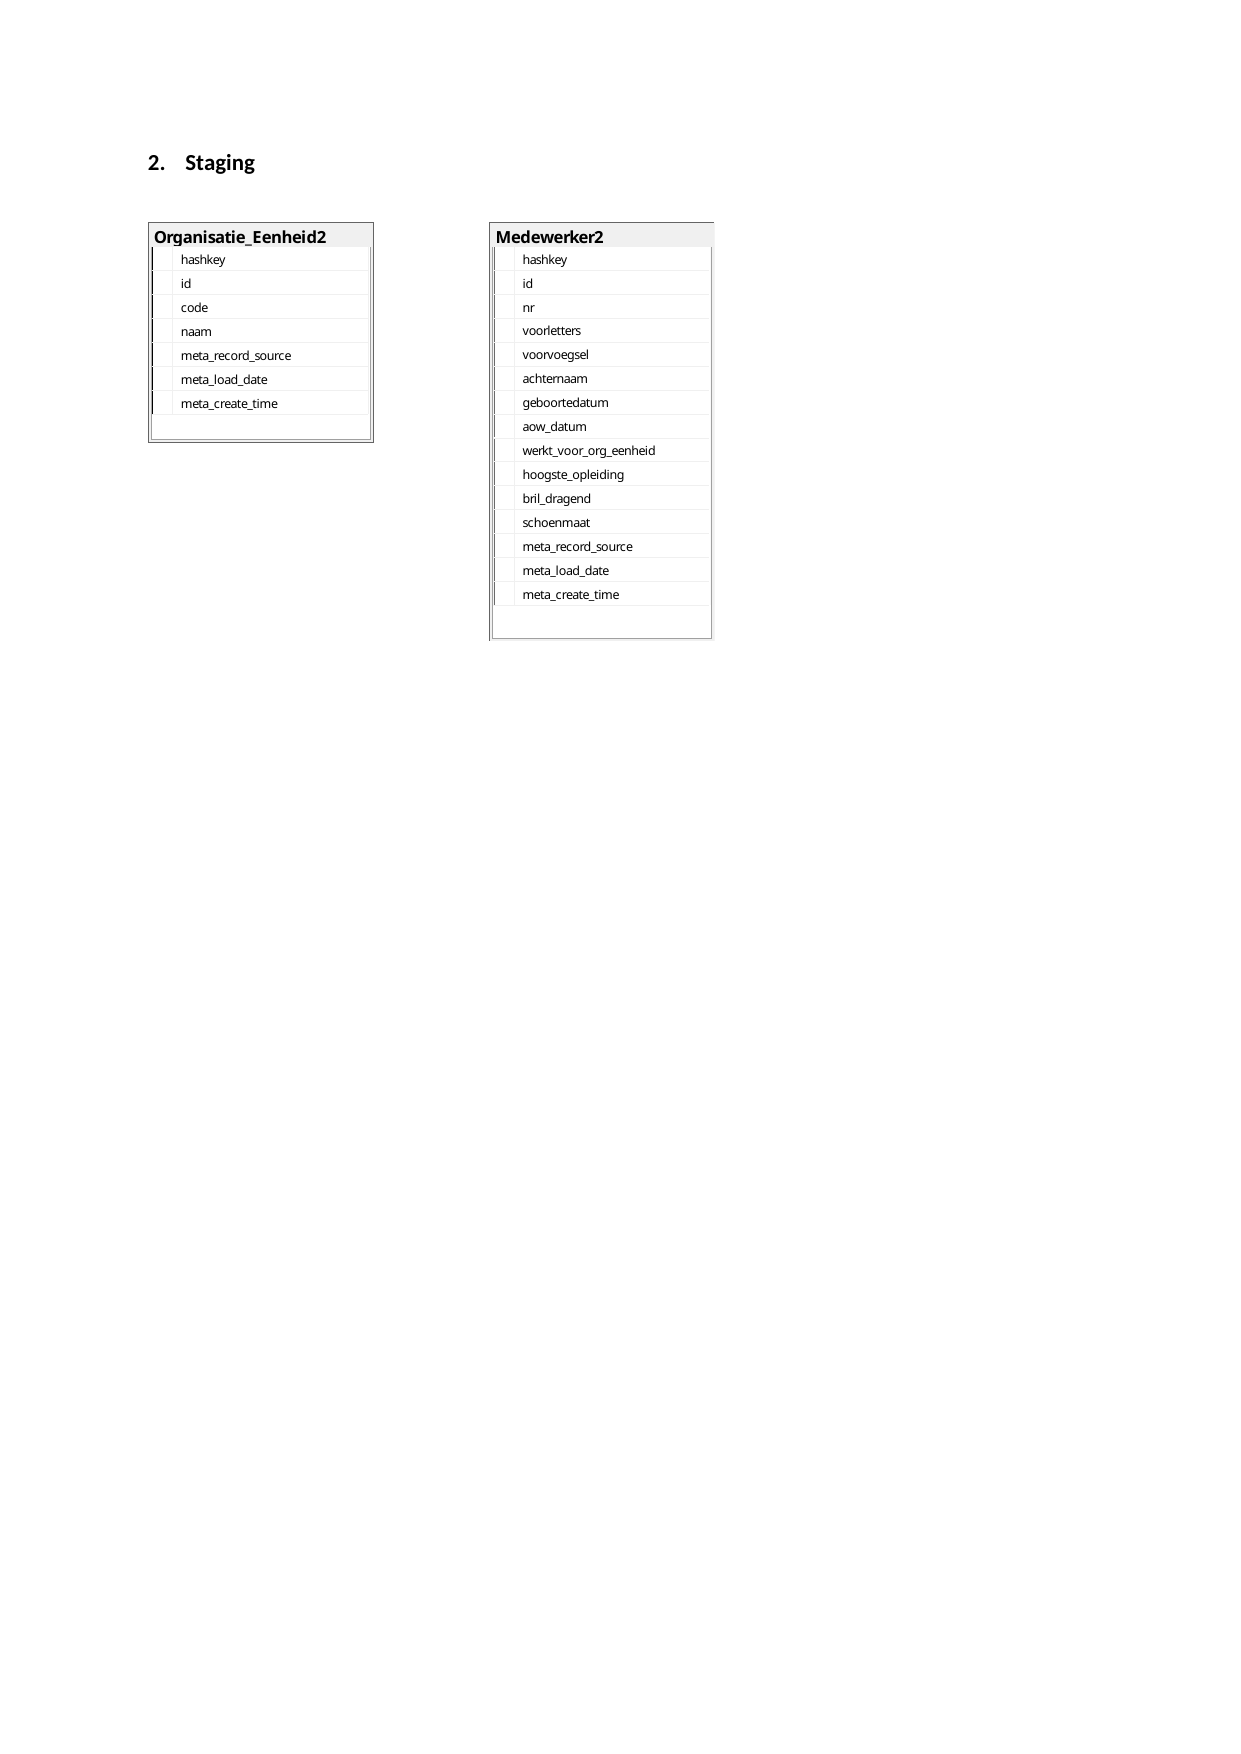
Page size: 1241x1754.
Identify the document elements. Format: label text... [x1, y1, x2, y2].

list Staging [148, 148, 1093, 176]
